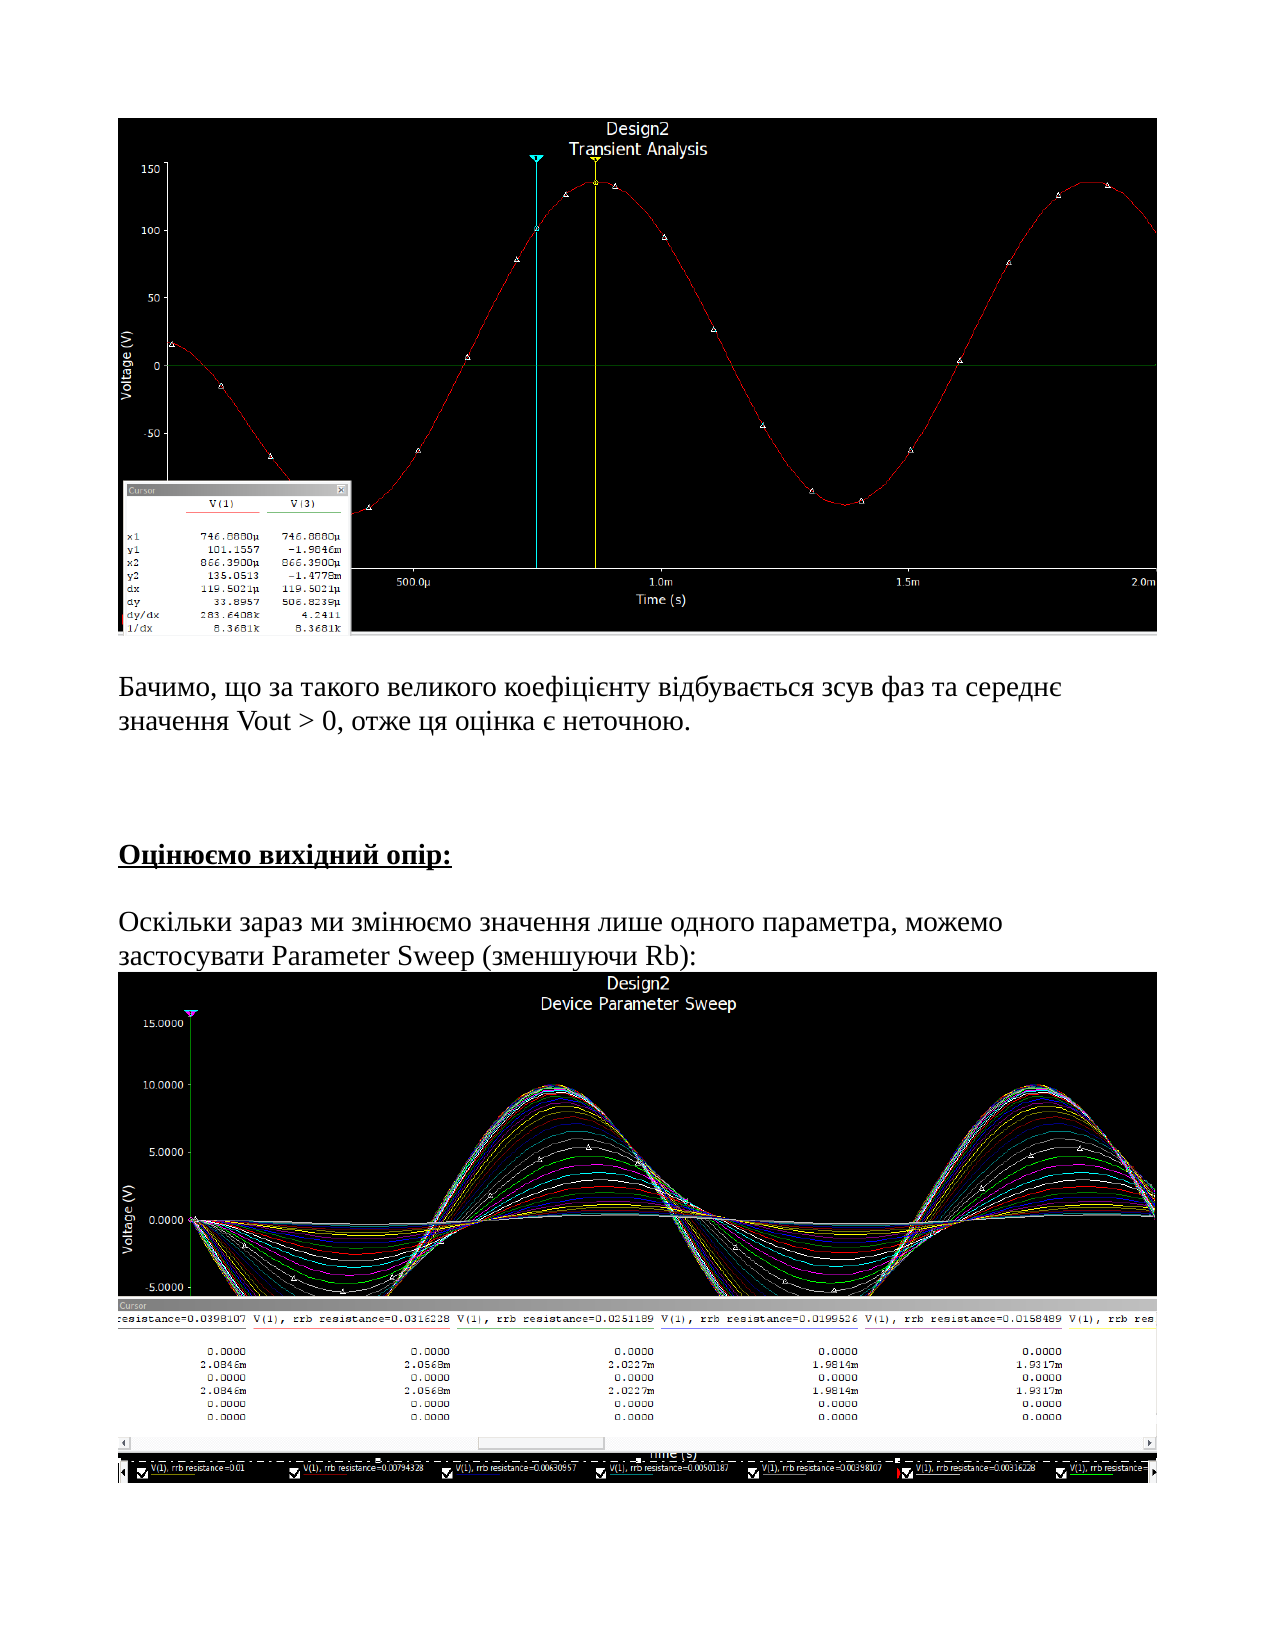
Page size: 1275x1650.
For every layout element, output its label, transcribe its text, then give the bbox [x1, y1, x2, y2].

picture [118, 971, 1157, 1483]
picture [118, 118, 1157, 636]
text Оцінюємо вихідний опір: [118, 837, 1157, 871]
text Бачимо, що за такого великого коефіцієнту відбувається зсув фаз та середнє значення Vout > 0, отже ця оцінка є неточною. [118, 669, 1157, 736]
text Оскільки зараз ми змінюємо значення лише одного параметра, можемо застосувати Parameter Sweep (зменшуючи Rb): [118, 904, 1157, 971]
